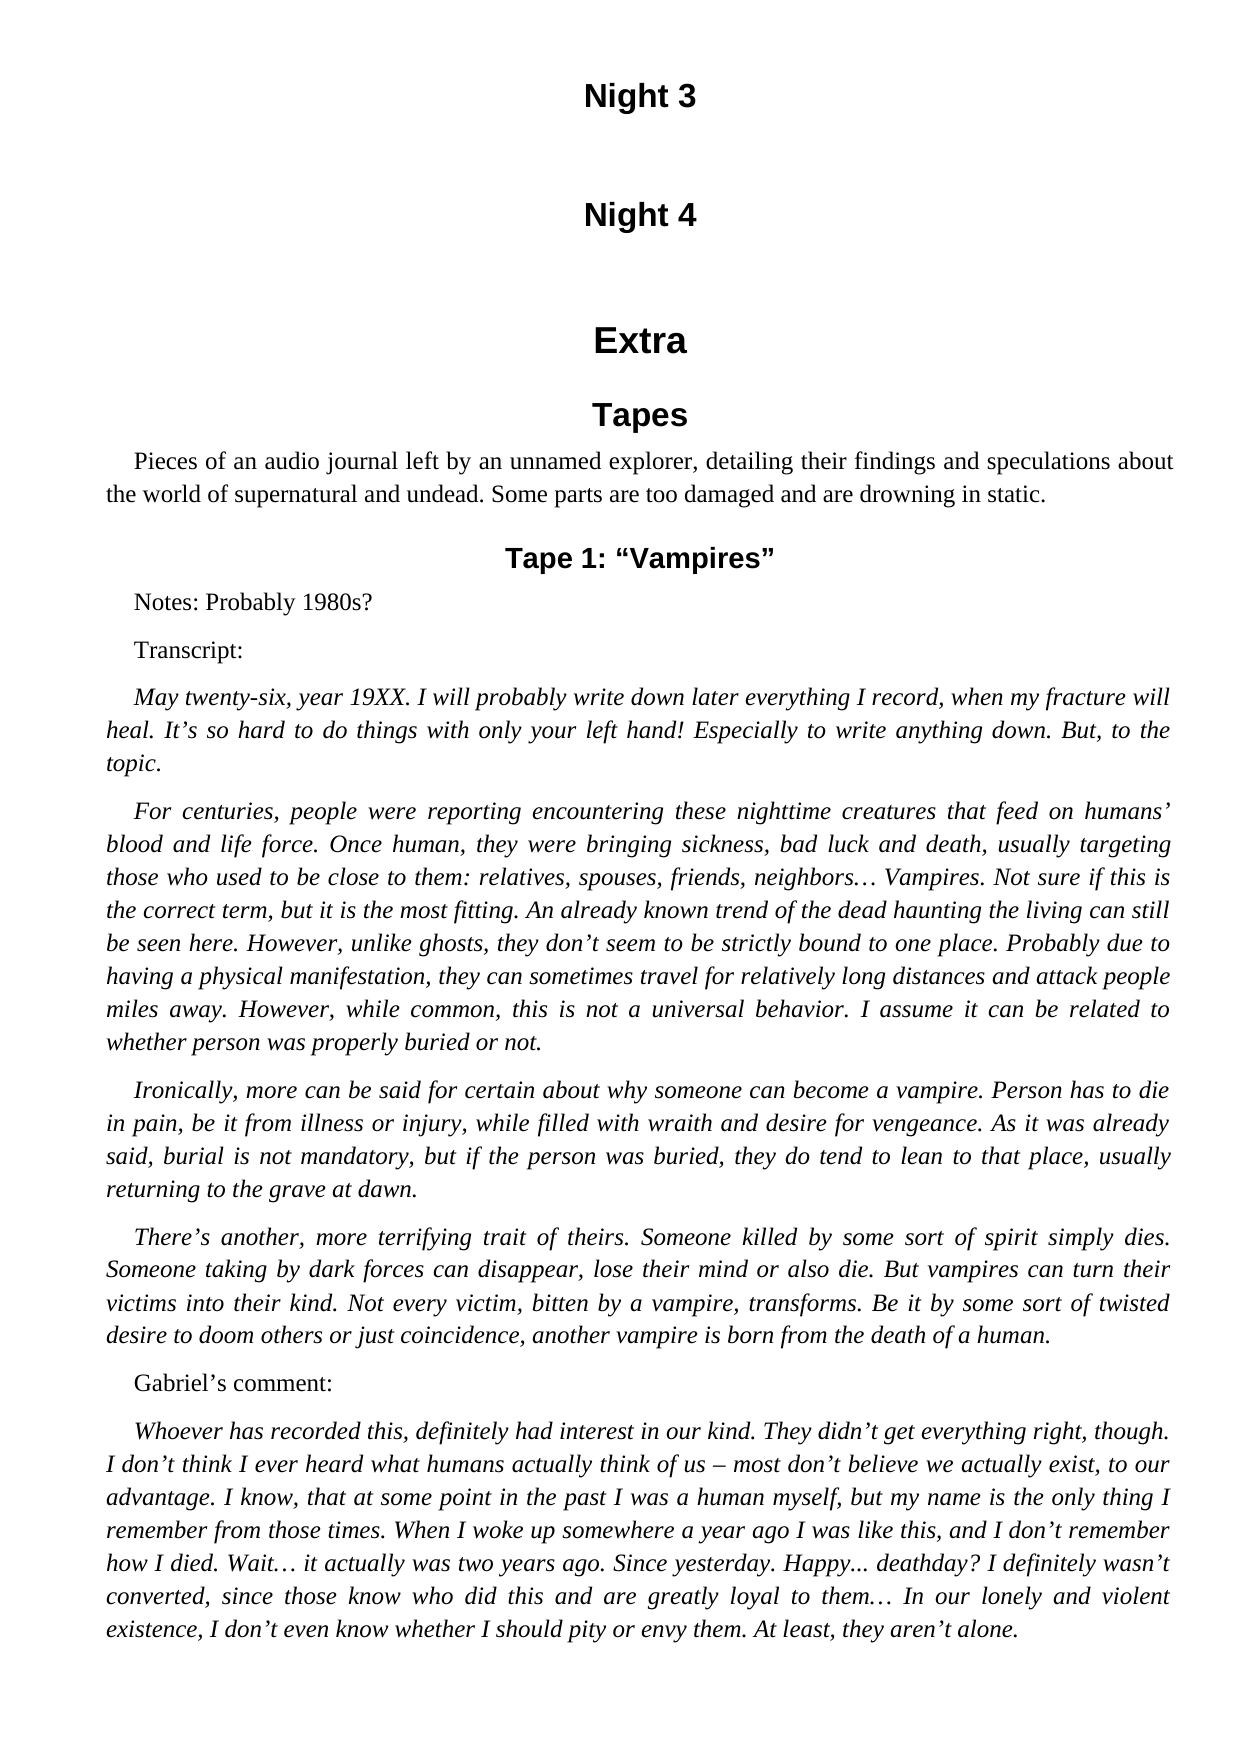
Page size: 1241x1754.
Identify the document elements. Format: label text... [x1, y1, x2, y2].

text There’s another, more terrifying trait of theirs. Someone killed by some sort of spirit simply dies. Someone taking by dark forces can disappear, lose their mind or also die. But vampires can turn their victims into their kind. Not every victim, bitten by a vampire, transforms. Be it by some sort of twisted desire to doom others or just coincidence, another vampire is born from the death of a human. [106, 1222, 1174, 1349]
subtitle Night 4 [106, 195, 1174, 233]
text For centuries, people were reporting encountering these nighttime creatures that feed on humans’ blood and life force. Once human, they were bringing sickness, bad luck and death, usually targeting those who used to be close to them: relatives, spouses, friends, neighbors… Vampires. Not sure if this is the correct term, but it is the most fitting. An already known trend of the dead haunting the living can still be seen here. However, unlike ghosts, they don’t seem to be strictly bound to one place. Probably due to having a physical manifestation, they can sometimes travel for relatively long distances and attack people miles away. However, while common, this is not a universal behavior. I assume it can be related to whether person was properly buried or not. [106, 796, 1174, 1056]
subtitle Night 3 [106, 76, 1174, 114]
text Ironically, more can be said for certain about why someone can become a vampire. Person has to die in pain, be it from illness or injury, while filled with wraith and desire for vengeance. As it was already said, burial is not mandatory, but if the person was buried, they do tend to lean to that place, usually returning to the grave at dawn. [106, 1075, 1174, 1203]
text Notes: Probably 1980s? [106, 587, 1174, 616]
text Whoever has recorded this, definitely had interest in our kind. They didn’t get everything right, though. I don’t think I ever heard what humans actually think of us – most don’t believe we actually exist, to our advantage. I know, that at some point in the past I was a human myself, but my name is the only thing I remember from those times. When I woke up somewhere a year ago I was like this, and I don’t remember how I died. Wait… it actually was two years ago. Since yesterday. Happy... deathday? I definitely wasn’t converted, since those know who did this and are greatly loyal to them… In our lonely and violent existence, I don’t even know whether I should pity or envy them. At least, they aren’t alone. [106, 1416, 1174, 1643]
text Gabriel’s comment: [106, 1368, 1174, 1397]
text Transcript: [106, 635, 1174, 664]
text Pieces of an audio journal left by an unnamed explorer, detailing their findings and speculations about the world of supernatural and undead. Some parts are too damaged and are drowning in static. [106, 446, 1174, 508]
subtitle Extra [106, 319, 1174, 362]
subtitle Tape 1: “Vampires” [106, 541, 1174, 575]
text May twenty-six, year 19XX. I will probably write down later everything I record, when my fracture will heal. It’s so hard to do things with only your left hand! Especially to write anything down. But, to the topic. [106, 682, 1174, 777]
subtitle Tapes [106, 395, 1174, 433]
